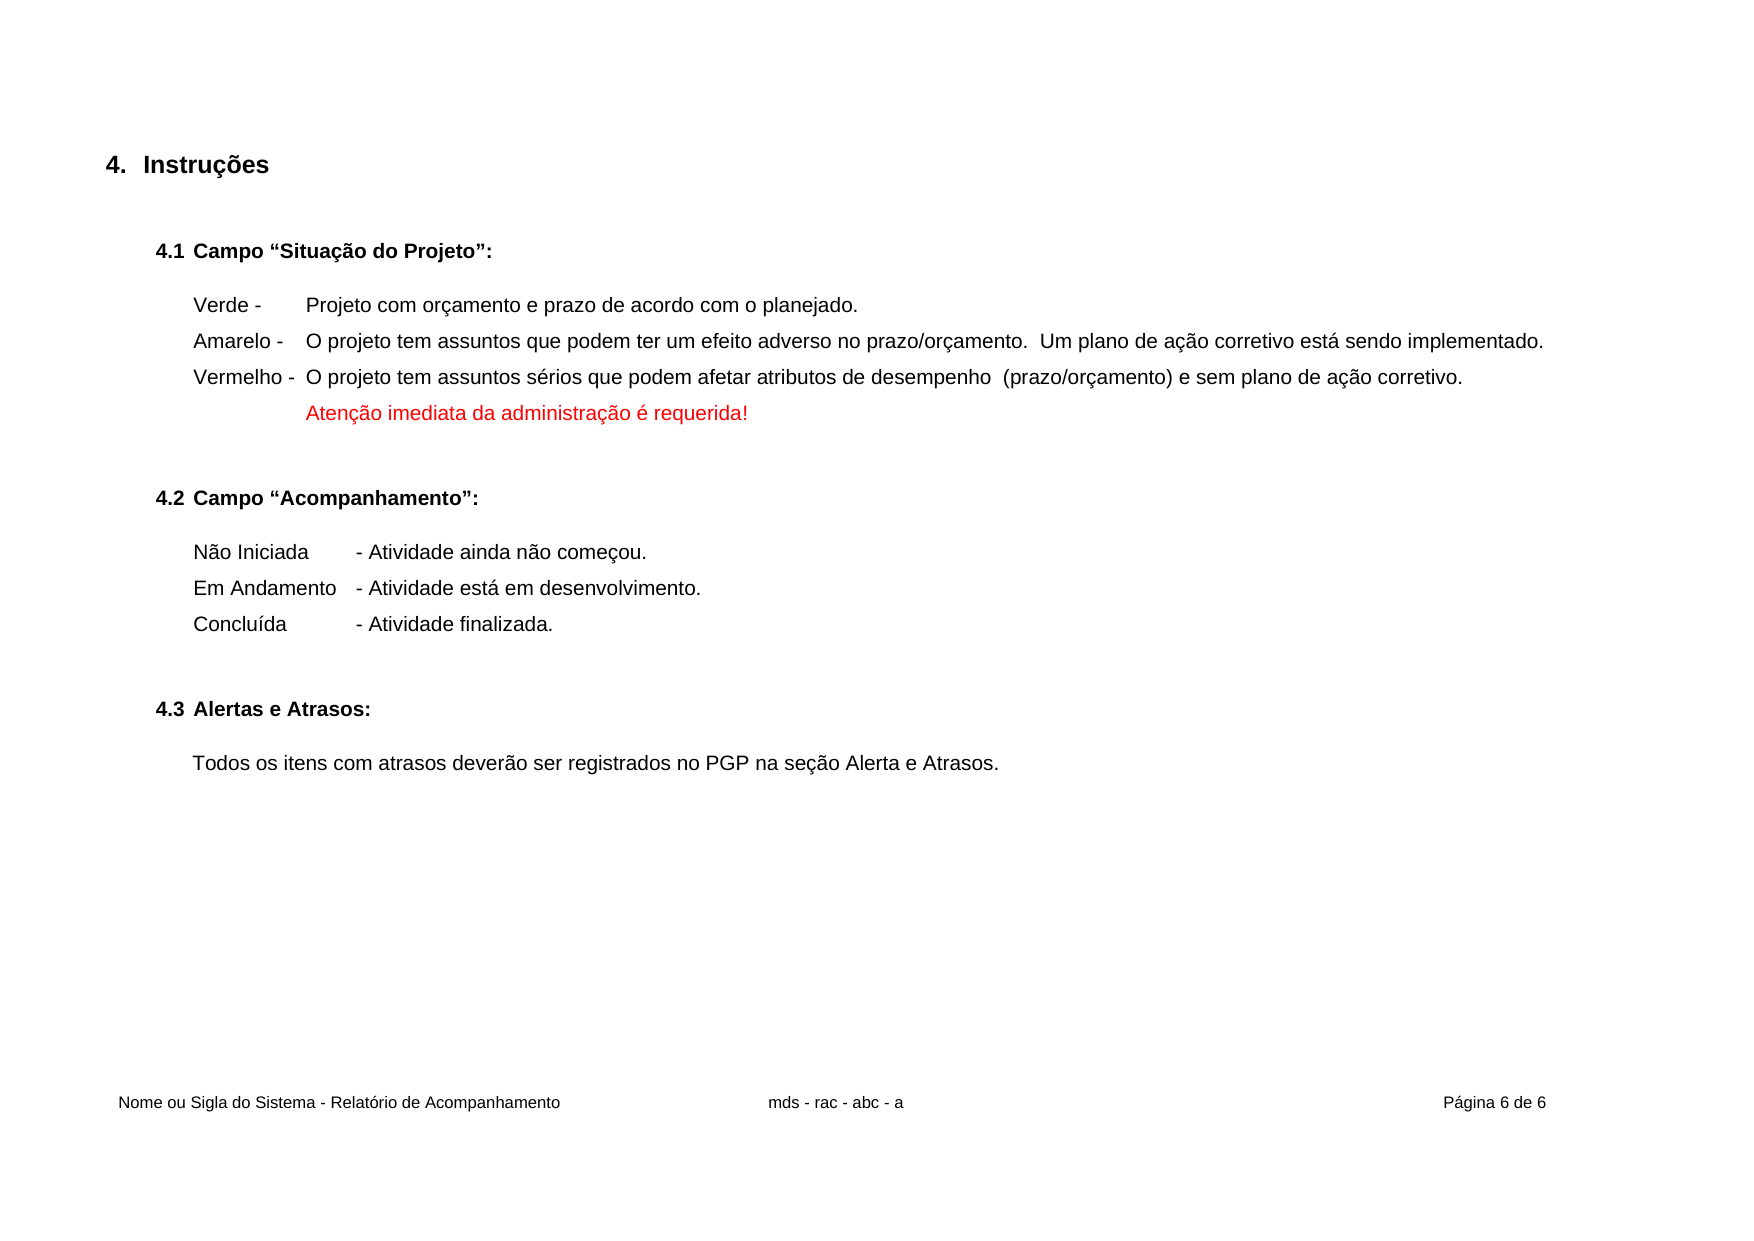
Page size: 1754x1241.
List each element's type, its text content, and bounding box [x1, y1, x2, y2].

text Amarelo - O projeto tem assuntos que podem ter um efeito adverso no prazo/orçamento. Um plano de ação corretivo está sendo implementado. [193, 329, 1636, 353]
text Concluída - Atividade finalizada. [193, 612, 1636, 636]
subtitle Campo “Acompanhamento”: [156, 486, 1636, 510]
text Atenção imediata da administração é requerida! [193, 401, 1636, 425]
text Todos os itens com atrasos deverão ser registrados no PGP na seção Alerta e Atrasos. [156, 751, 1636, 775]
subtitle Instruções [106, 150, 1636, 179]
text Não Iniciada - Atividade ainda não começou. [193, 540, 1636, 564]
text Verde - Projeto com orçamento e prazo de acordo com o planejado. [193, 293, 1636, 317]
text Em Andamento - Atividade está em desenvolvimento. [193, 576, 1636, 600]
subtitle Campo “Situação do Projeto”: [156, 239, 1636, 263]
subtitle Alertas e Atrasos: [156, 697, 1636, 721]
text Vermelho - O projeto tem assuntos sérios que podem afetar atributos de desempenho (prazo/orçamento) e sem plano de ação corretivo. [193, 365, 1636, 389]
